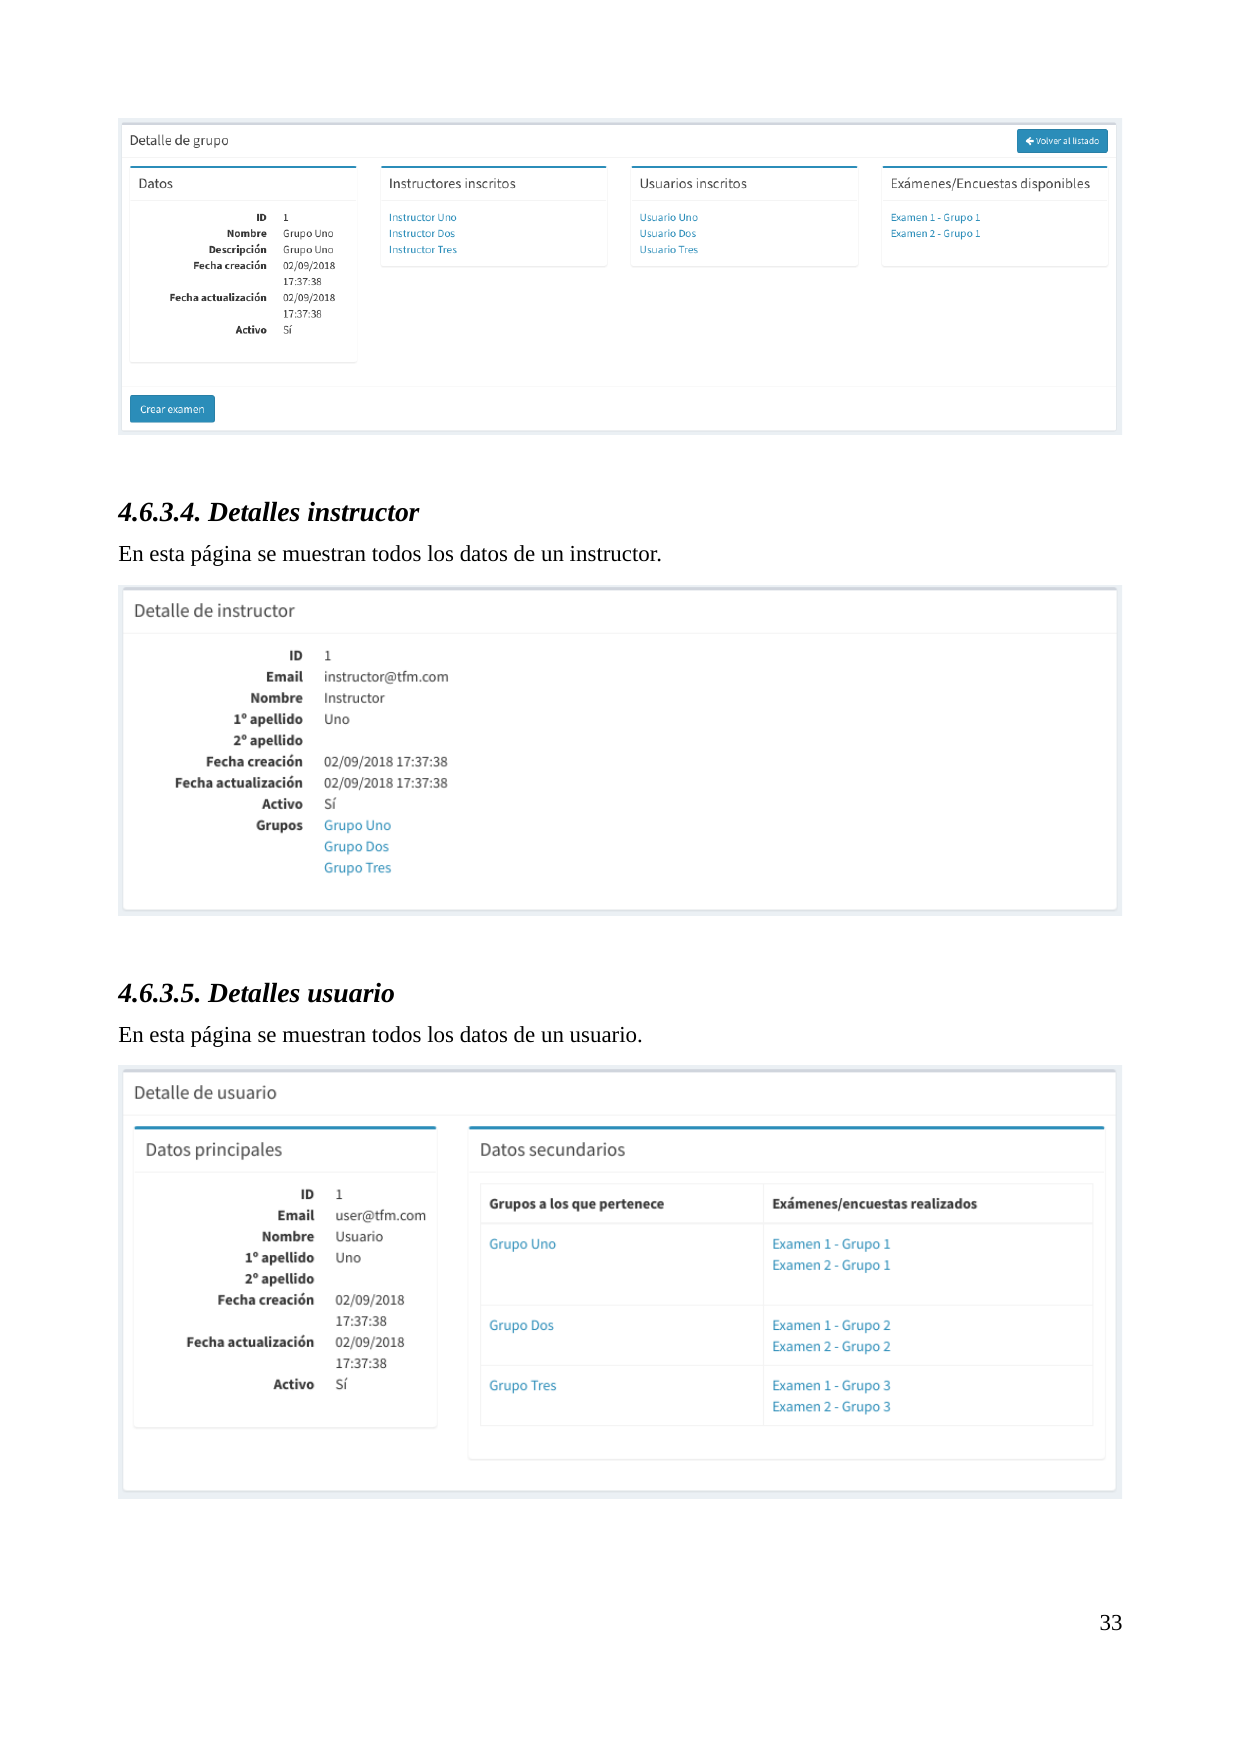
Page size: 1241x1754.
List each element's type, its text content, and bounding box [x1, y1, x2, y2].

text En esta página se muestran todos los datos de un instructor. [118, 540, 1122, 566]
picture [118, 585, 1123, 916]
subtitle 4.6.3.4. Detalles instructor [118, 496, 1122, 528]
subtitle 4.6.3.5. Detalles usuario [118, 976, 1122, 1008]
picture [118, 118, 1123, 435]
picture [118, 1065, 1123, 1499]
text En esta página se muestran todos los datos de un usuario. [118, 1021, 1122, 1047]
